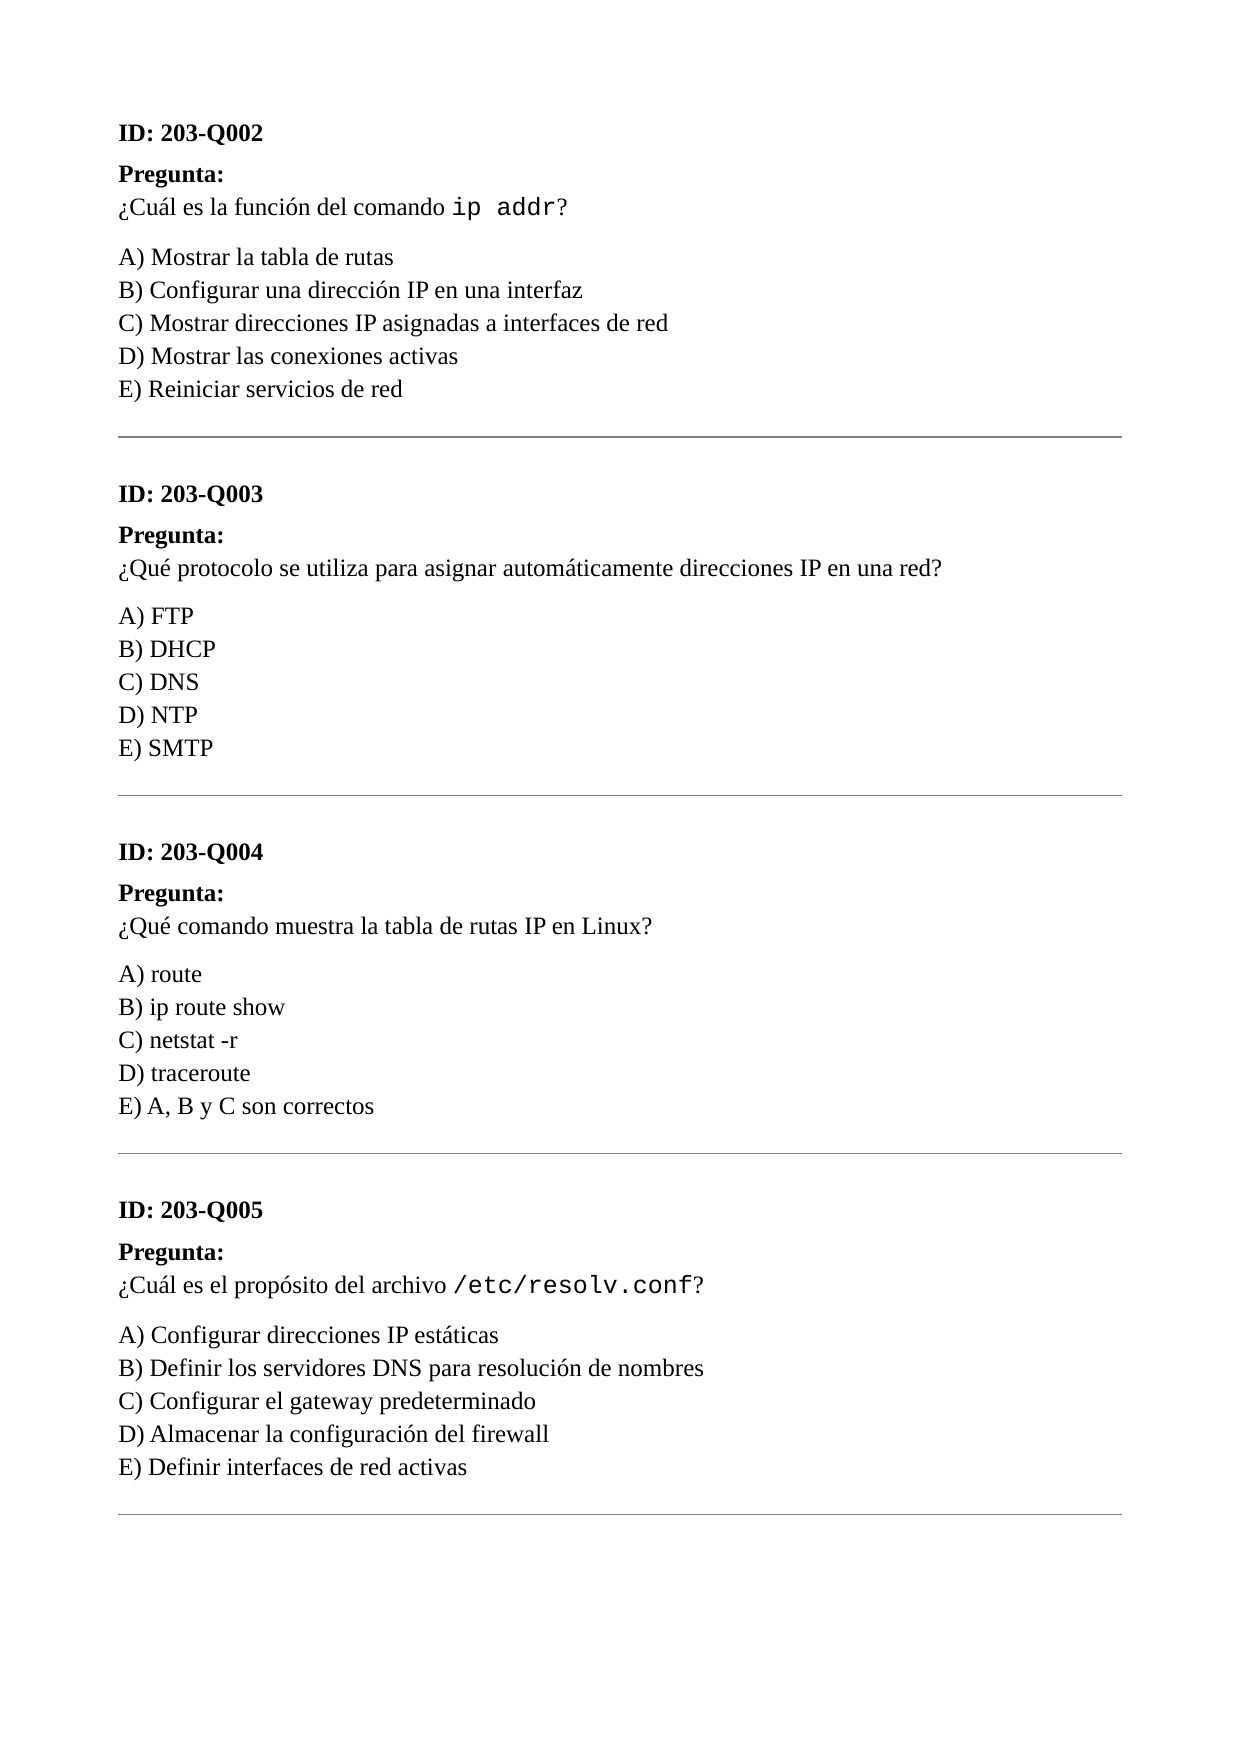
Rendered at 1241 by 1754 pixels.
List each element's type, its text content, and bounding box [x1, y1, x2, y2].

subtitle ID: 203-Q002 [118, 118, 1122, 147]
text Pregunta: ¿Cuál es la función del comando ip addr? [118, 159, 1122, 223]
text A) FTP B) DHCP C) DNS D) NTP E) SMTP [118, 601, 1122, 762]
text A) route B) ip route show C) netstat -r D) traceroute E) A, B y C son correctos [118, 959, 1122, 1120]
subtitle ID: 203-Q003 [118, 479, 1122, 508]
subtitle ID: 203-Q004 [118, 837, 1122, 866]
subtitle ID: 203-Q005 [118, 1196, 1122, 1224]
text Pregunta: ¿Cuál es el propósito del archivo /etc/resolv.conf? [118, 1237, 1122, 1301]
text Pregunta: ¿Qué comando muestra la tabla de rutas IP en Linux? [118, 878, 1122, 940]
text A) Mostrar la tabla de rutas B) Configurar una dirección IP en una interfaz C) Mostrar direcciones IP asignadas a interfaces de red D) Mostrar las conexiones activas E) Reiniciar servicios de red [118, 242, 1122, 403]
text A) Configurar direcciones IP estáticas B) Definir los servidores DNS para resolución de nombres C) Configurar el gateway predeterminado D) Almacenar la configuración del firewall E) Definir interfaces de red activas [118, 1320, 1122, 1481]
text Pregunta: ¿Qué protocolo se utiliza para asignar automáticamente direcciones IP en una red? [118, 520, 1122, 582]
